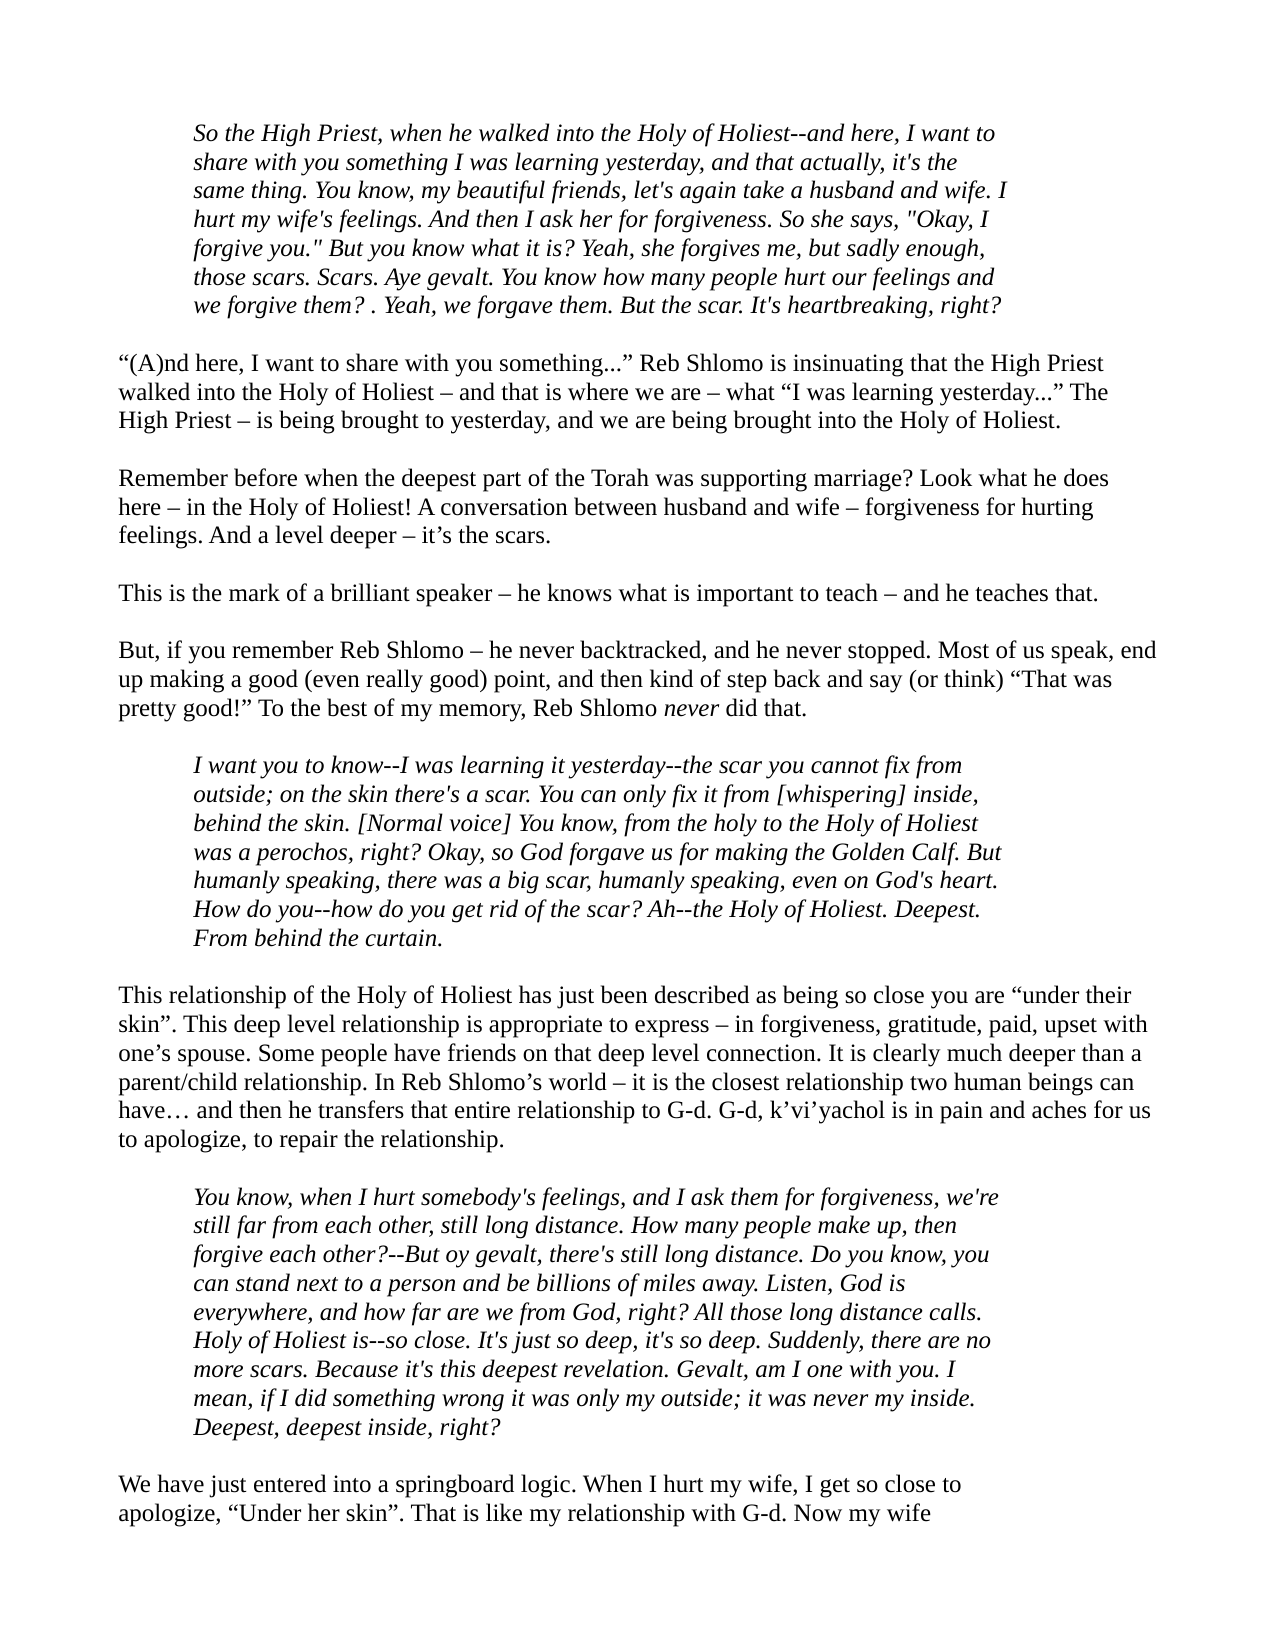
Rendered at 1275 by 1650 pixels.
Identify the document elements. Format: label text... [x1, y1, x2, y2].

text So the High Priest, when he walked into the Holy of Holiest--and here, I want to share with you something I was learning yesterday, and that actually, it's the same thing. You know, my beautiful friends, let's again take a husband and wife. I hurt my wife's feelings. And then I ask her for forgiveness. So she says, "Okay, I forgive you." But you know what it is? Yeah, she forgives me, but sadly enough, those scars. Scars. Aye gevalt. You know how many people hurt our feelings and we forgive them? . Yeah, we forgave them. But the scar. It's heartbreaking, right? [193, 118, 1016, 319]
text Remember before when the deepest part of the Torah was supporting marriage? Look what he does here – in the Holy of Holiest! A conversation between husband and wife – forgiveness for hurting feelings. And a level deeper – it’s the scars. [118, 463, 1157, 549]
text This is the mark of a brilliant speaker – he knows what is important to teach – and he teaches that. [118, 578, 1157, 607]
text “(A)nd here, I want to share with you something...” Reb Shlomo is insinuating that the High Priest walked into the Holy of Holiest – and that is where we are – what “I was learning yesterday...” The High Priest – is being brought to yesterday, and we are being brought into the Holy of Holiest. [118, 348, 1157, 434]
text I want you to know--I was learning it yesterday--the scar you cannot fix from outside; on the skin there's a scar. You can only fix it from [whispering] inside, behind the skin. [Normal voice] You know, from the holy to the Holy of Holiest was a perochos, right? Okay, so God forgave us for making the Golden Calf. But humanly speaking, there was a big scar, humanly speaking, even on God's heart. How do you--how do you get rid of the scar? Ah--the Holy of Holiest. Deepest. From behind the curtain. [193, 751, 1016, 952]
text We have just entered into a springboard logic. When I hurt my wife, I get so close to apologize, “Under her skin”. That is like my relationship with G-d. Now my wife [118, 1469, 1016, 1527]
text This relationship of the Holy of Holiest has just been described as being so close you are “under their skin”. This deep level relationship is appropriate to express – in forgiveness, gratitude, paid, upset with one’s spouse. Some people have friends on that deep level connection. It is clearly much deeper than a parent/child relationship. In Reb Shlomo’s world – it is the closest relationship two human beings can have… and then he transfers that entire relationship to G-d. G-d, k’vi’yachol is in pain and aches for us to apologize, to repair the relationship. [118, 981, 1157, 1153]
text You know, when I hurt somebody's feelings, and I ask them for forgiveness, we're still far from each other, still long distance. How many people make up, then forgive each other?--But oy gevalt, there's still long distance. Do you know, you can stand next to a person and be billions of miles away. Listen, God is everywhere, and how far are we from God, right? All those long distance calls. Holy of Holiest is--so close. It's just so deep, it's so deep. Suddenly, there are no more scars. Because it's this deepest revelation. Gevalt, am I one with you. I mean, if I did something wrong it was only my outside; it was never my inside. Deepest, deepest inside, right? [193, 1182, 1016, 1441]
text But, if you remember Reb Shlomo – he never backtracked, and he never stopped. Most of us speak, end up making a good (even really good) point, and then kind of step back and say (or think) “That was pretty good!” To the best of my memory, Reb Shlomo never did that. [118, 636, 1157, 722]
